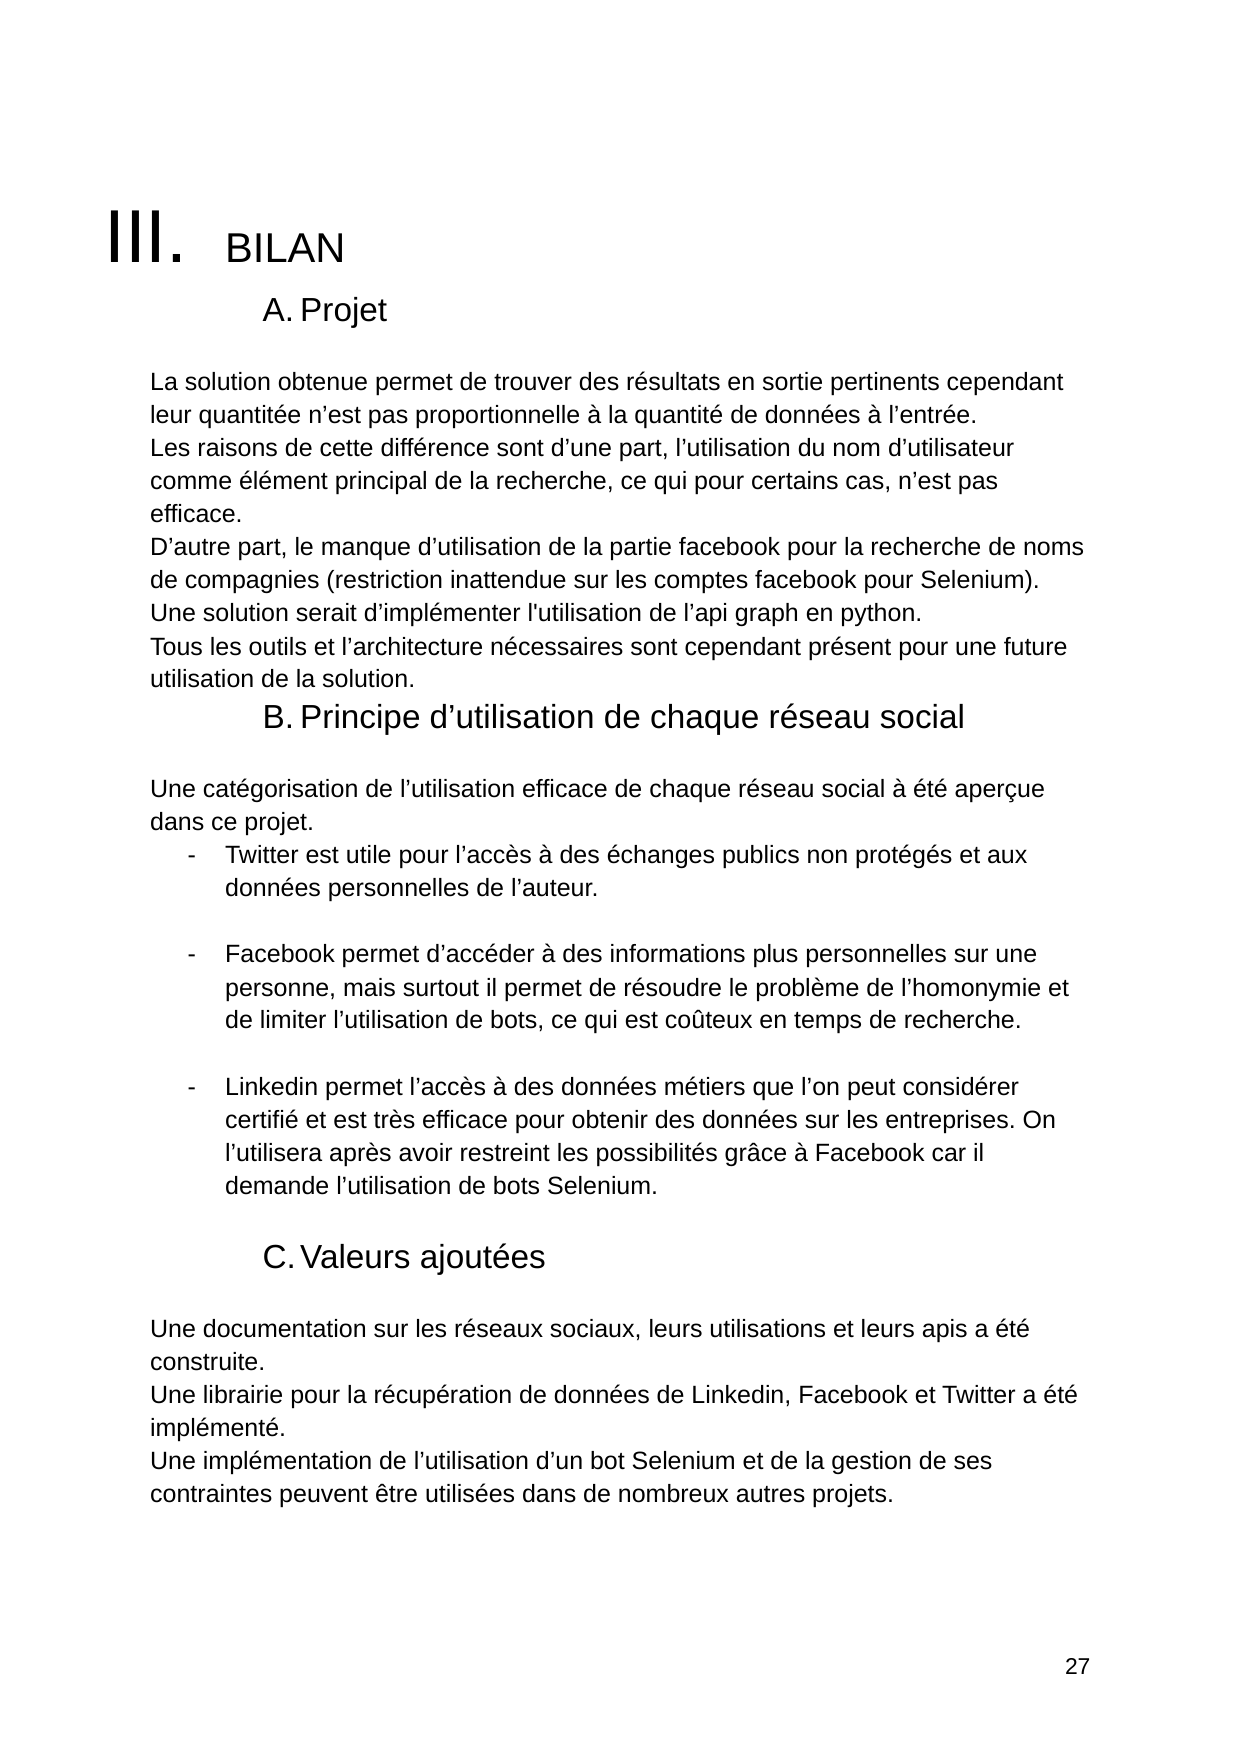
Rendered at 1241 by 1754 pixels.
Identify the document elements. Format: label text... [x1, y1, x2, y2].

text D’autre part, le manque d’utilisation de la partie facebook pour la recherche de noms de compagnies (restriction inattendue sur les comptes facebook pour Selenium). [150, 532, 1090, 594]
text Une catégorisation de l’utilisation efficace de chaque réseau social à été aperçue dans ce projet. [150, 774, 1090, 836]
subtitle Projet [262, 290, 1090, 329]
text Une librairie pour la récupération de données de Linkedin, Facebook et Twitter a été implémenté. [150, 1379, 1090, 1441]
text Une solution serait d’implémenter l'utilisation de l’api graph en python. [150, 598, 1090, 627]
subtitle Valeurs ajoutées [262, 1237, 1090, 1275]
text La solution obtenue permet de trouver des résultats en sortie pertinents cependant leur quantitée n’est pas proportionnelle à la quantité de données à l’entrée. [150, 367, 1090, 429]
text Une implémentation de l’utilisation d’un bot Selenium et de la gestion de ses contraintes peuvent être utilisées dans de nombreux autres projets. [150, 1446, 1090, 1507]
text Tous les outils et l’architecture nécessaires sont cependant présent pour une future utilisation de la solution. [150, 631, 1090, 693]
list Linkedin permet l’accès à des données métiers que l’on peut considérer certifié et est très efficace pour obtenir des données sur les entreprises. On l’utilisera après avoir restreint les possibilités grâce à Facebook car il demande l’utilisation de bots Selenium. [187, 1072, 1090, 1199]
text Les raisons de cette différence sont d’une part, l’utilisation du nom d’utilisateur comme élément principal de la recherche, ce qui pour certains cas, n’est pas efficace. [150, 433, 1090, 528]
subtitle Principe d’utilisation de chaque réseau social [262, 697, 1090, 736]
text Une documentation sur les réseaux sociaux, leurs utilisations et leurs apis a été construite. [150, 1313, 1090, 1375]
list Facebook permet d’accéder à des informations plus personnelles sur une personne, mais surtout il permet de résoudre le problème de l’homonymie et de limiter l’utilisation de bots, ce qui est coûteux en temps de recherche. [187, 939, 1090, 1034]
subtitle BILAN [187, 192, 1090, 278]
list Twitter est utile pour l’accès à des échanges publics non protégés et aux données personnelles de l’auteur. [187, 840, 1090, 902]
